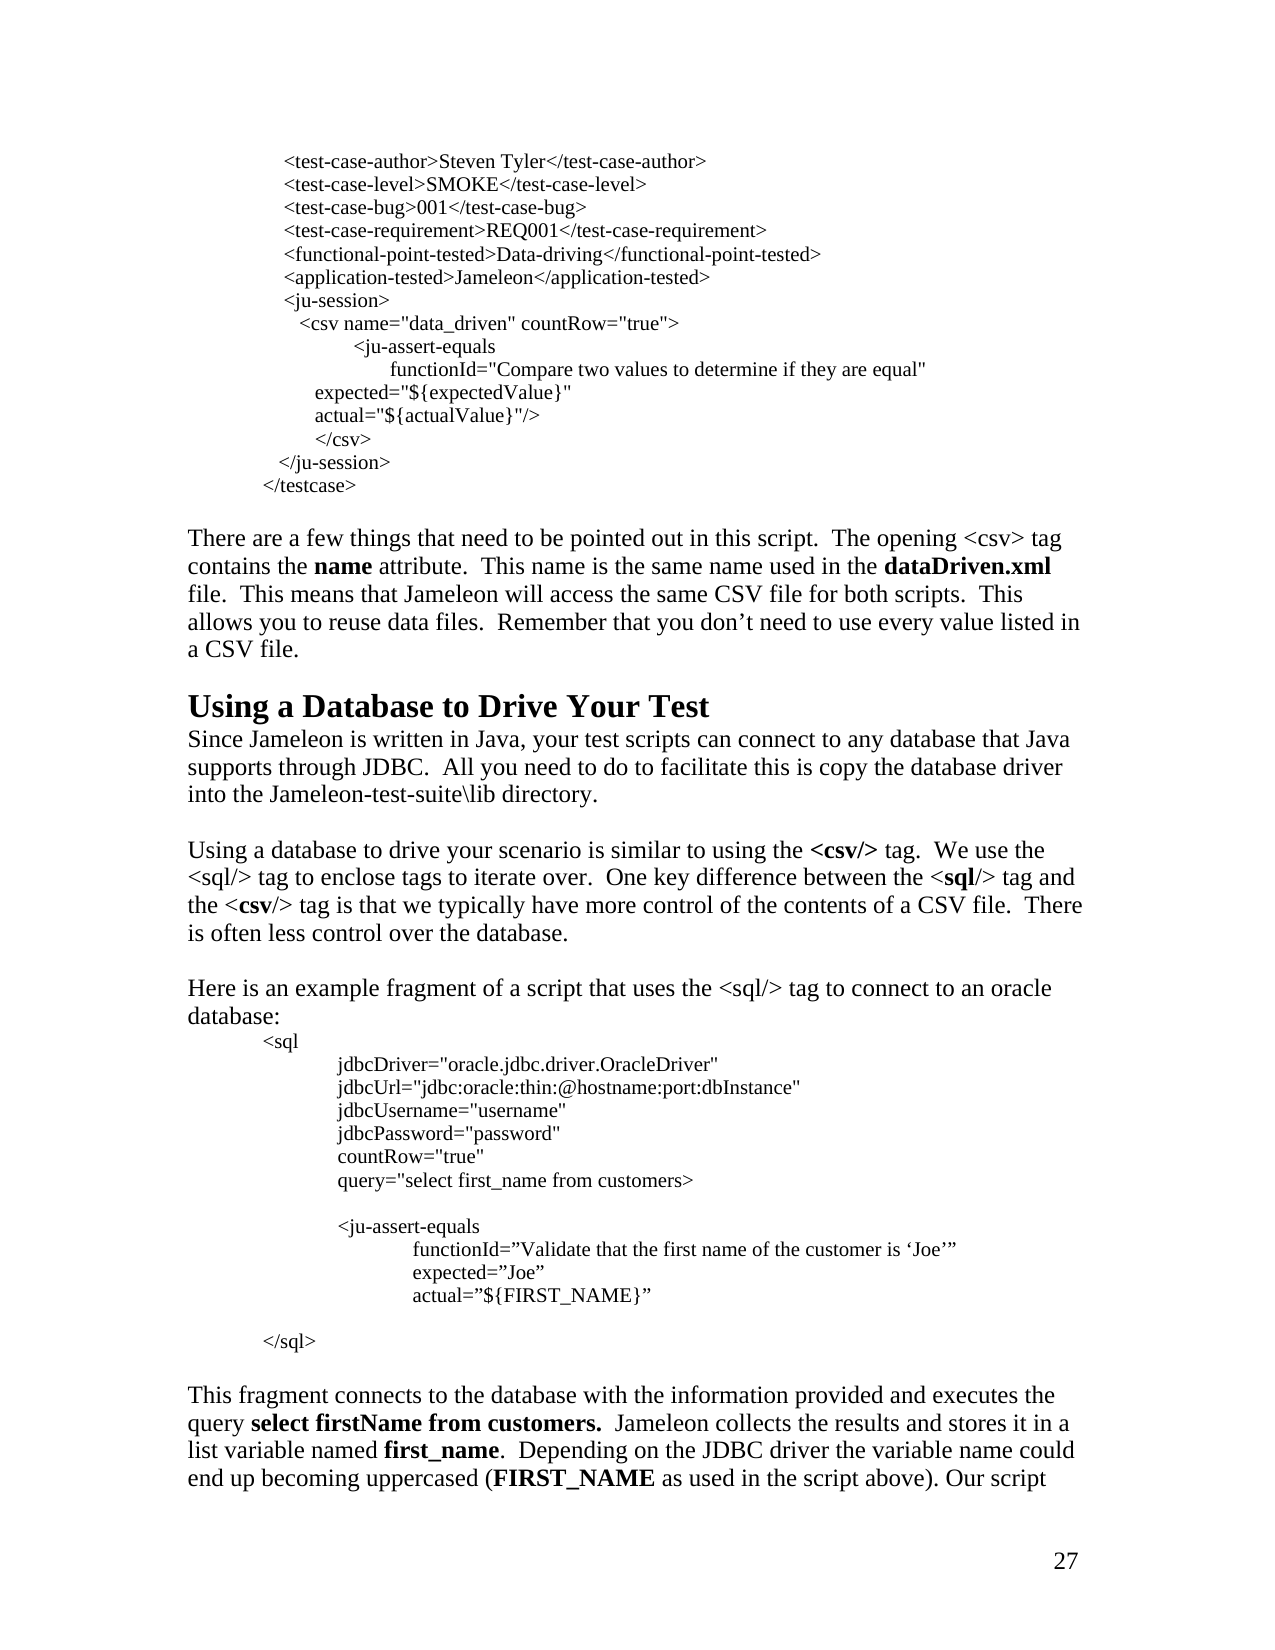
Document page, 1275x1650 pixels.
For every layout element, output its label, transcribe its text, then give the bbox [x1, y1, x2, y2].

text functionId="Compare two values to determine if they are equal" [262, 358, 1087, 381]
text <application-tested>Jameleon</application-tested> [262, 266, 1087, 289]
text jdbcUrl="jdbc:oracle:thin:@hostname:port:dbInstance" [262, 1076, 1087, 1099]
text Using a database to drive your scenario is similar to using the <csv/> tag. We use the <sql/> tag to enclose tags to iterate over. One key difference between the <sql/> tag and the <csv/> tag is that we typically have more control of the contents of a CSV file. There is often less control over the database. [187, 836, 1087, 947]
text expected="${expectedValue}" [262, 381, 1087, 404]
text <test-case-requirement>REQ001</test-case-requirement> [262, 219, 1087, 242]
text actual="${actualValue}"/> [262, 404, 1087, 427]
text functionId=”Validate that the first name of the customer is ‘Joe’” [262, 1238, 1087, 1261]
text <functional-point-tested>Data-driving</functional-point-tested> [262, 242, 1087, 266]
text jdbcUsername="username" [262, 1099, 1087, 1122]
subtitle Using a Database to Drive Your Test [187, 688, 1087, 725]
text </csv> [262, 427, 1087, 451]
text <ju-assert-equals [262, 1215, 1087, 1238]
text <ju-assert-equals [262, 335, 1087, 358]
text <sql [262, 1030, 1087, 1053]
text There are a few things that need to be pointed out in this script. The opening <csv> tag contains the name attribute. This name is the same name used in the dataDriven.xml file. This means that Jameleon will access the same CSV file for both scripts. This allows you to reuse data files. Remember that you don’t need to use every value listed in a CSV file. [187, 524, 1087, 663]
text </sql> [262, 1330, 1087, 1353]
text jdbcDriver="oracle.jdbc.driver.OracleDriver" [262, 1053, 1087, 1076]
text expected=”Joe” [262, 1261, 1087, 1284]
text <test-case-author>Steven Tyler</test-case-author> [262, 150, 1087, 173]
text </testcase> [262, 474, 1087, 497]
text actual=”${FIRST_NAME}” [262, 1284, 1087, 1307]
text Here is an example fragment of a script that uses the <sql/> tag to connect to an oracle database: [187, 974, 1087, 1030]
text Since Jameleon is written in Java, your test scripts can connect to any database that Java supports through JDBC. All you need to do to facilitate this is copy the database driver into the Jameleon-test-suite\lib directory. [187, 725, 1087, 808]
text <ju-session> [262, 289, 1087, 312]
text <test-case-level>SMOKE</test-case-level> [262, 173, 1087, 196]
text query="select first_name from customers> [262, 1168, 1087, 1192]
text </ju-session> [262, 451, 1087, 474]
text This fragment connects to the database with the information provided and executes the query select firstName from customers. Jameleon collects the results and stores it in a list variable named first_name. Depending on the JDBC driver the variable name could end up becoming uppercased (FIRST_NAME as used in the script above). Our script [187, 1381, 1087, 1492]
text countRow="true" [262, 1145, 1087, 1168]
text <csv name="data_driven" countRow="true"> [262, 312, 1087, 335]
text jdbcPassword="password" [262, 1122, 1087, 1145]
text <test-case-bug>001</test-case-bug> [262, 196, 1087, 219]
